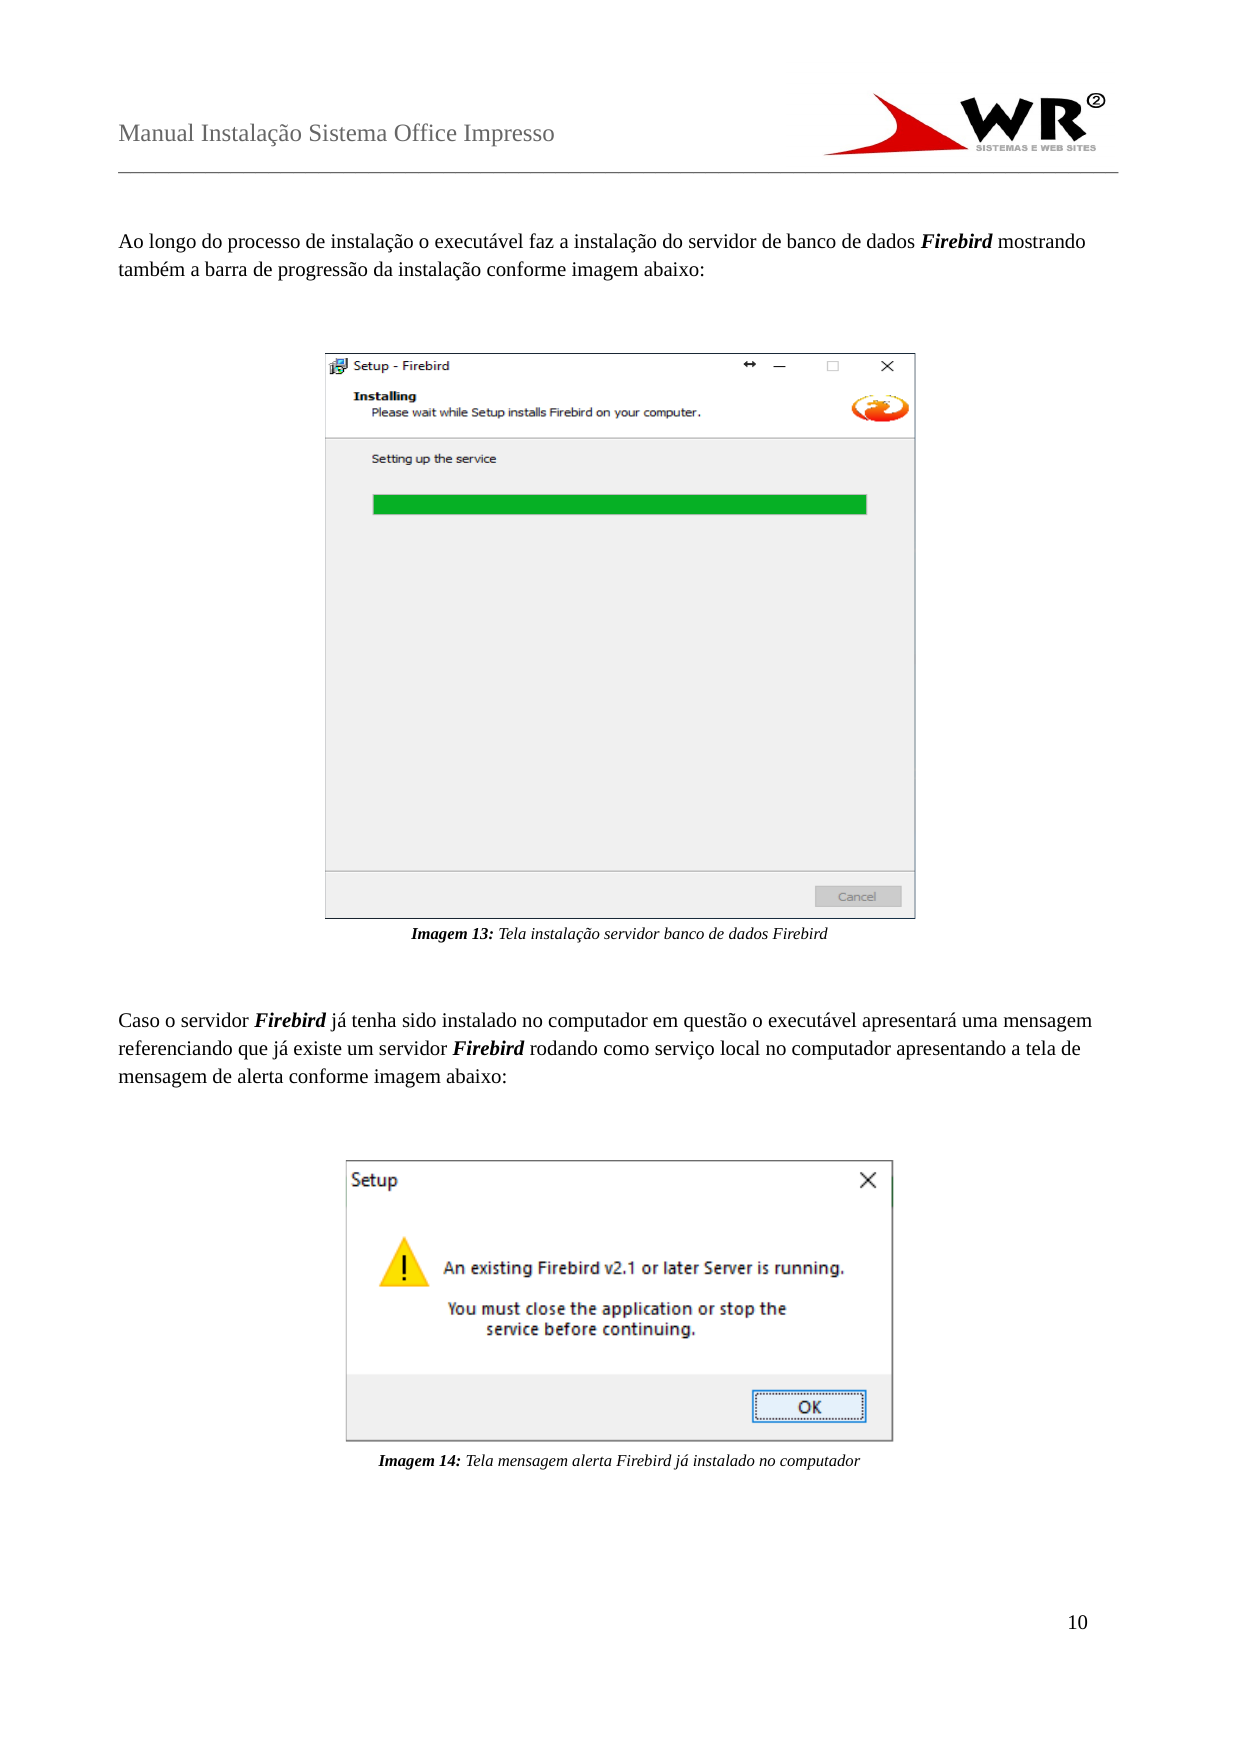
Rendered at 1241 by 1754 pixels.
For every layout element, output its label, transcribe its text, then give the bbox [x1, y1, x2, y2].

picture [345, 1160, 895, 1445]
picture [786, 52, 1116, 167]
text Imagem 13: Tela instalação servidor banco de dados Firebird [325, 919, 915, 943]
text Imagem 14: Tela mensagem alerta Firebird já instalado no computador [346, 1445, 894, 1469]
text Ao longo do processo de instalação o executável faz a instalação do servidor de banco de dados Firebird mostrando também a barra de progressão da instalação conforme imagem abaixo: [118, 229, 1122, 281]
text Caso o servidor Firebird já tenha sido instalado no computador em questão o executável apresentará uma mensagem referenciando que já existe um servidor Firebird rodando como serviço local no computador apresentando a tela de mensagem de alerta conforme imagem abaixo: [118, 1008, 1122, 1088]
picture [325, 353, 916, 919]
